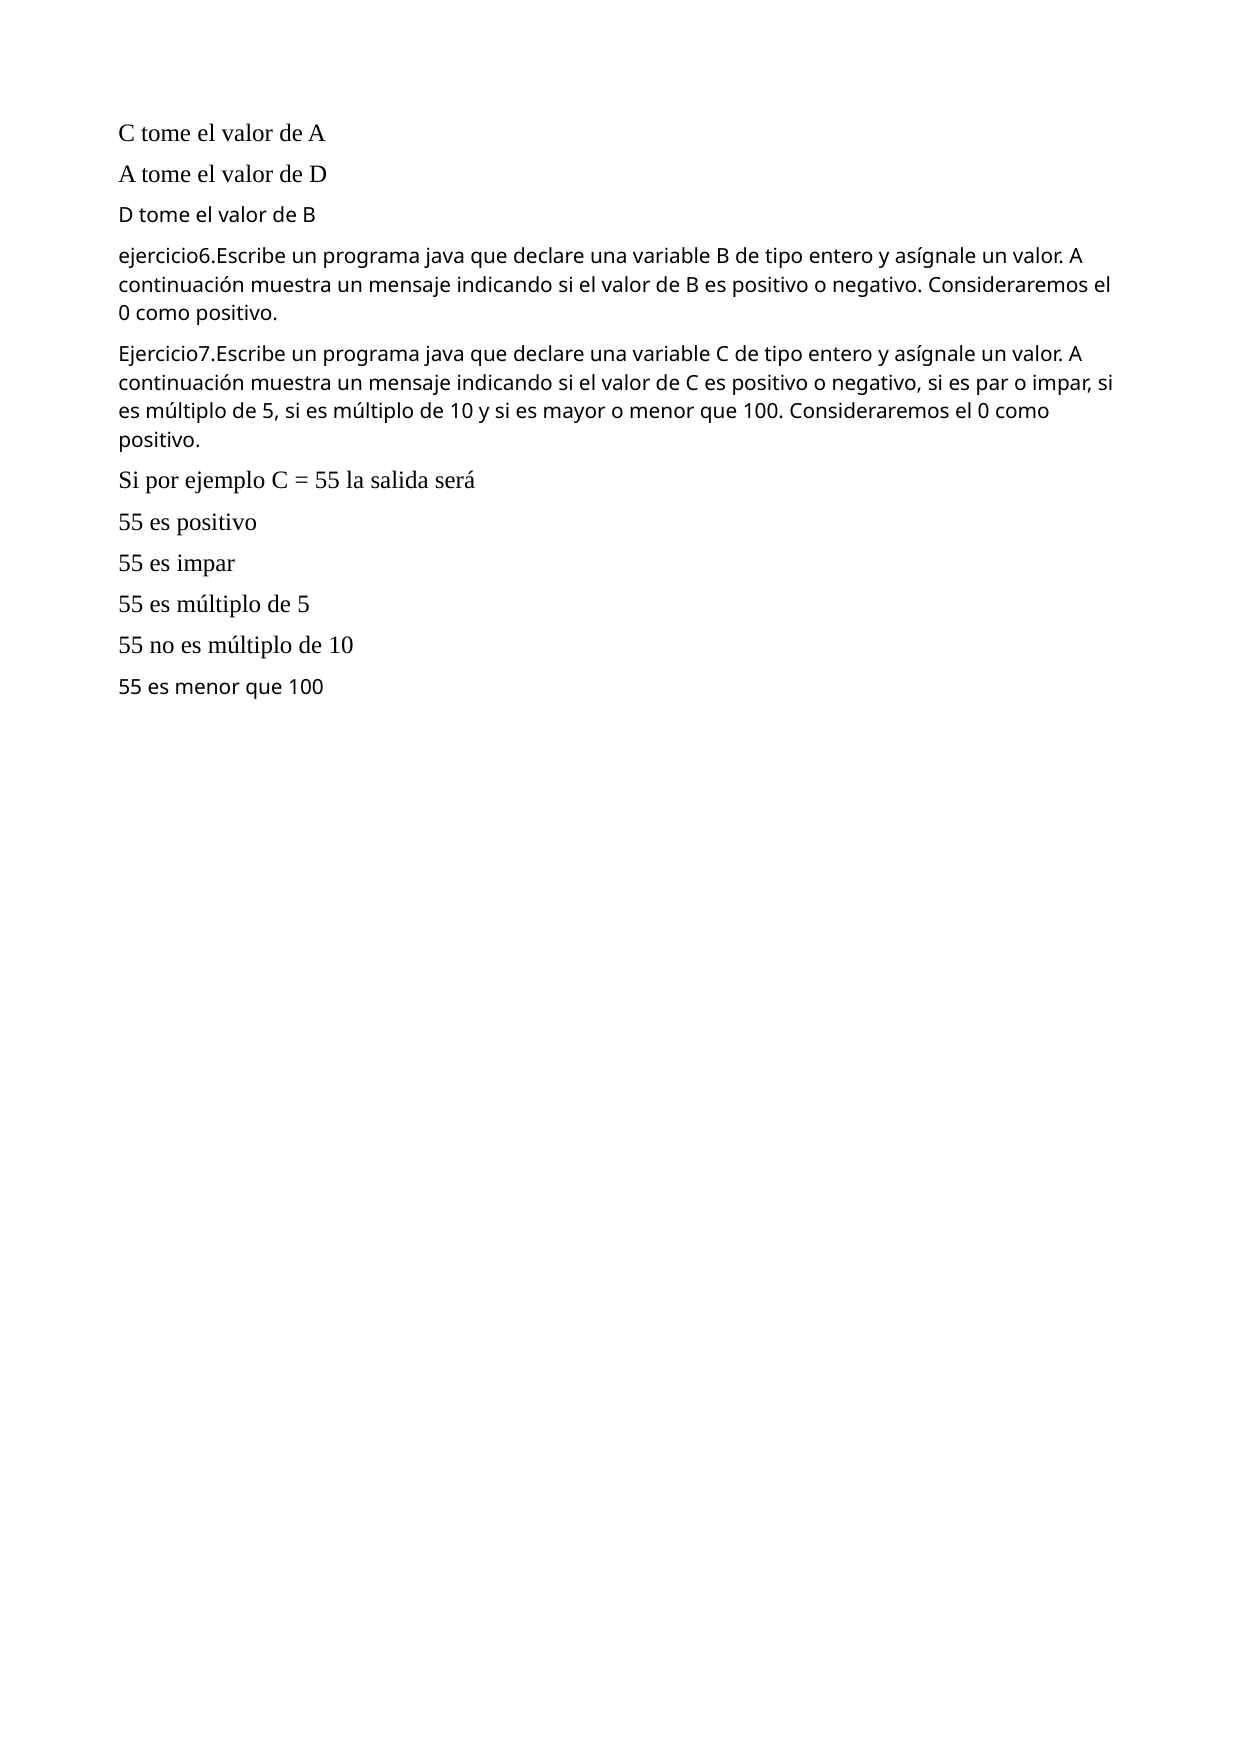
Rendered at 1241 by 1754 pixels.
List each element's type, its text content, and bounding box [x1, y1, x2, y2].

text Si por ejemplo C = 55 la salida será [118, 466, 1122, 494]
text 55 es múltiplo de 5 [118, 589, 1122, 618]
text 55 es impar [118, 548, 1122, 577]
text D tome el valor de B [118, 201, 1122, 229]
text A tome el valor de D [118, 159, 1122, 188]
text Ejercicio7.Escribe un programa java que declare una variable C de tipo entero y asígnale un valor. A continuación muestra un mensaje indicando si el valor de C es positivo o negativo, si es par o impar, si es múltiplo de 5, si es múltiplo de 10 y si es mayor o menor que 100. Consideraremos el 0 como positivo. [118, 339, 1122, 453]
text 55 es menor que 100 [118, 672, 1122, 700]
text ejercicio6.Escribe un programa java que declare una variable B de tipo entero y asígnale un valor. A continuación muestra un mensaje indicando si el valor de B es positivo o negativo. Consideraremos el 0 como positivo. [118, 242, 1122, 327]
text C tome el valor de A [118, 118, 1122, 147]
text 55 es positivo [118, 507, 1122, 536]
text 55 no es múltiplo de 10 [118, 631, 1122, 659]
